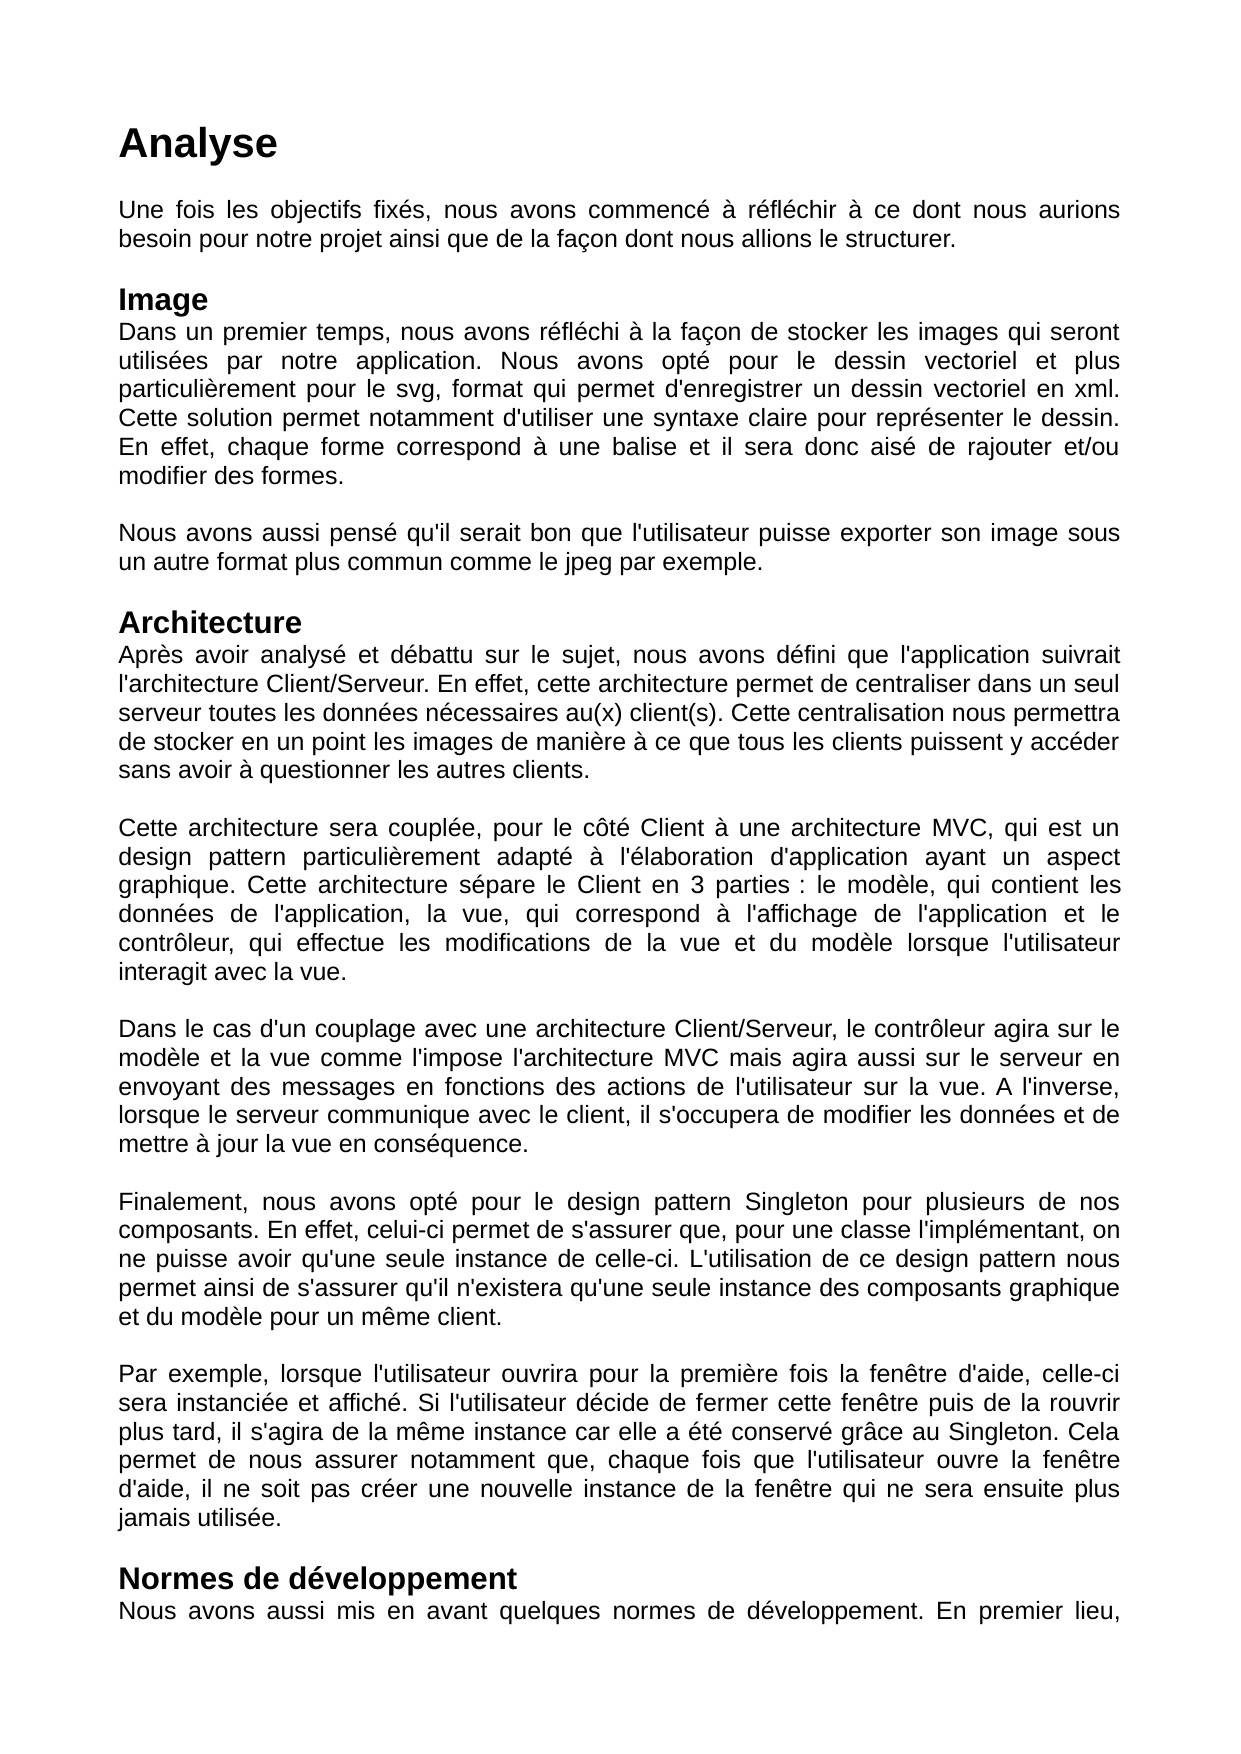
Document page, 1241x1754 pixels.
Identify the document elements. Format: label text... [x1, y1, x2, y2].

text Dans un premier temps, nous avons réfléchi à la façon de stocker les images qui seront utilisées par notre application. Nous avons opté pour le dessin vectoriel et plus particulièrement pour le svg, format qui permet d'enregistrer un dessin vectoriel en xml. Cette solution permet notamment d'utiliser une syntaxe claire pour représenter le dessin. En effet, chaque forme correspond à une balise et il sera donc aisé de rajouter et/ou modifier des formes. [118, 317, 1122, 489]
text Nous avons aussi pensé qu'il serait bon que l'utilisateur puisse exporter son image sous un autre format plus commun comme le jpeg par exemple. [118, 518, 1122, 576]
text Cette architecture sera couplée, pour le côté Client à une architecture MVC, qui est un design pattern particulièrement adapté à l'élaboration d'application ayant un aspect graphique. Cette architecture sépare le Client en 3 parties : le modèle, qui contient les données de l'application, la vue, qui correspond à l'affichage de l'application et le contrôleur, qui effectue les modifications de la vue et du modèle lorsque l'utilisateur interagit avec la vue. [118, 813, 1122, 985]
text Après avoir analysé et débattu sur le sujet, nous avons défini que l'application suivrait l'architecture Client/Serveur. En effet, cette architecture permet de centraliser dans un seul serveur toutes les données nécessaires au(x) client(s). Cette centralisation nous permettra de stocker en un point les images de manière à ce que tous les clients puissent y accéder sans avoir à questionner les autres clients. [118, 640, 1122, 784]
text Normes de développement [118, 1560, 1122, 1596]
text Finalement, nous avons opté pour le design pattern Singleton pour plusieurs de nos composants. En effet, celui-ci permet de s'assurer que, pour une classe l'implémentant, on ne puisse avoir qu'une seule instance de celle-ci. L'utilisation de ce design pattern nous permet ainsi de s'assurer qu'il n'existera qu'une seule instance des composants graphique et du modèle pour un même client. [118, 1187, 1122, 1330]
text Dans le cas d'un couplage avec une architecture Client/Serveur, le contrôleur agira sur le modèle et la vue comme l'impose l'architecture MVC mais agira aussi sur le serveur en envoyant des messages en fonctions des actions de l'utilisateur sur la vue. A l'inverse, lorsque le serveur communique avec le client, il s'occupera de modifier les données et de mettre à jour la vue en conséquence. [118, 1014, 1122, 1158]
text Analyse [118, 118, 1122, 166]
text Nous avons aussi mis en avant quelques normes de développement. En premier lieu, [118, 1596, 1122, 1625]
text Une fois les objectifs fixés, nous avons commencé à réfléchir à ce dont nous aurions besoin pour notre projet ainsi que de la façon dont nous allions le structurer. [118, 195, 1122, 252]
text Image [118, 281, 1122, 317]
text Architecture [118, 604, 1122, 640]
text Par exemple, lorsque l'utilisateur ouvrira pour la première fois la fenêtre d'aide, celle-ci sera instanciée et affiché. Si l'utilisateur décide de fermer cette fenêtre puis de la rouvrir plus tard, il s'agira de la même instance car elle a été conservé grâce au Singleton. Cela permet de nous assurer notamment que, chaque fois que l'utilisateur ouvre la fenêtre d'aide, il ne soit pas créer une nouvelle instance de la fenêtre qui ne sera ensuite plus jamais utilisée. [118, 1359, 1122, 1532]
